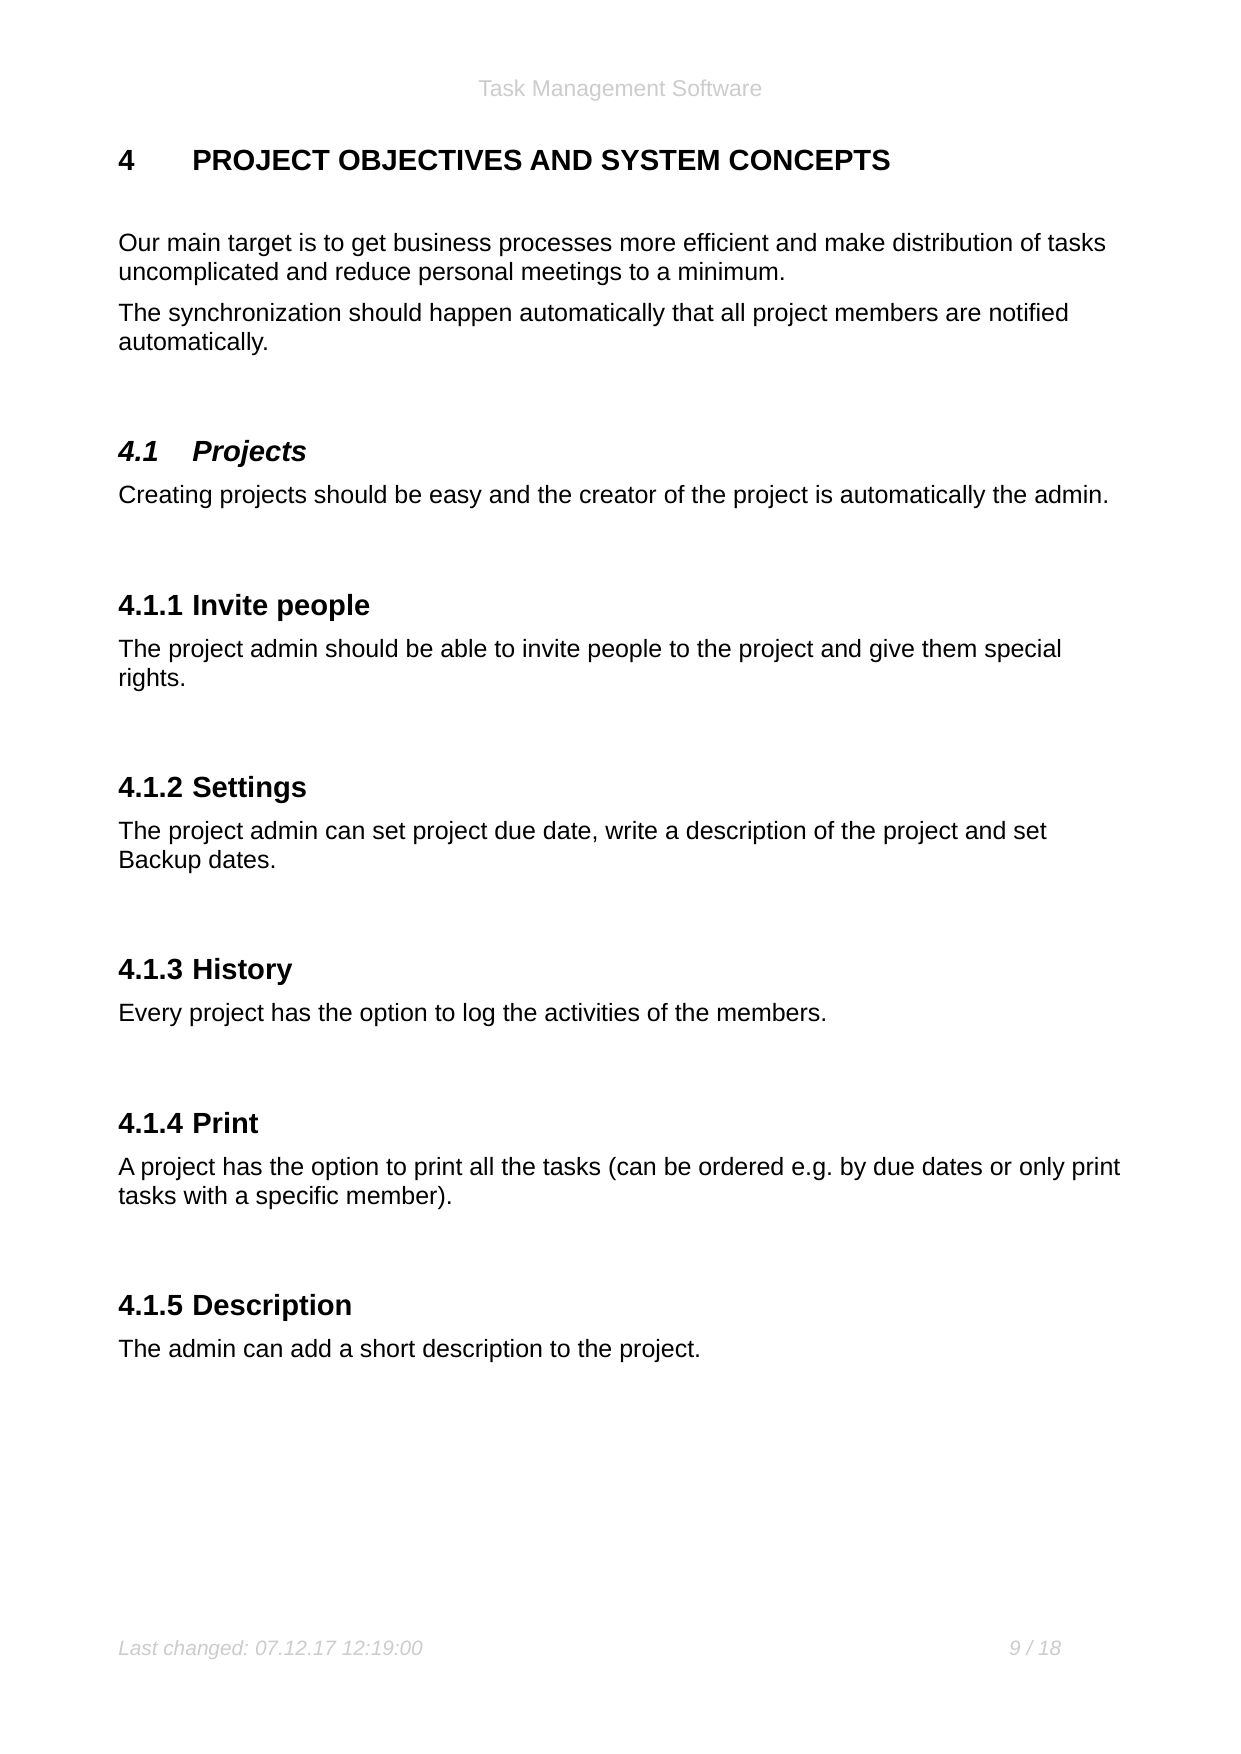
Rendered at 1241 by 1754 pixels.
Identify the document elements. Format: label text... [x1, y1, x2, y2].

text The admin can add a short description to the project. [118, 1334, 1122, 1363]
text Every project has the option to log the activities of the members. [118, 998, 1122, 1027]
text A project has the option to print all the tasks (can be ordered e.g. by due dates or only print tasks with a specific member). [118, 1152, 1122, 1209]
subtitle Settings [118, 770, 1122, 804]
text The project admin should be able to invite people to the project and give them special rights. [118, 634, 1122, 691]
subtitle Print [118, 1106, 1122, 1139]
text Creating projects should be easy and the creator of the project is automatically the admin. [118, 480, 1122, 509]
text The synchronization should happen automatically that all project members are notified automatically. [118, 298, 1122, 356]
text The project admin can set project due date, write a description of the project and set Backup dates. [118, 816, 1122, 874]
subtitle Project Objectives and System Concepts [118, 143, 1122, 177]
subtitle Projects [118, 434, 1122, 468]
subtitle Description [118, 1288, 1122, 1322]
text Our main target is to get business processes more efficient and make distribution of tasks uncomplicated and reduce personal meetings to a minimum. [118, 228, 1122, 286]
subtitle Invite people [118, 588, 1122, 621]
subtitle History [118, 952, 1122, 986]
